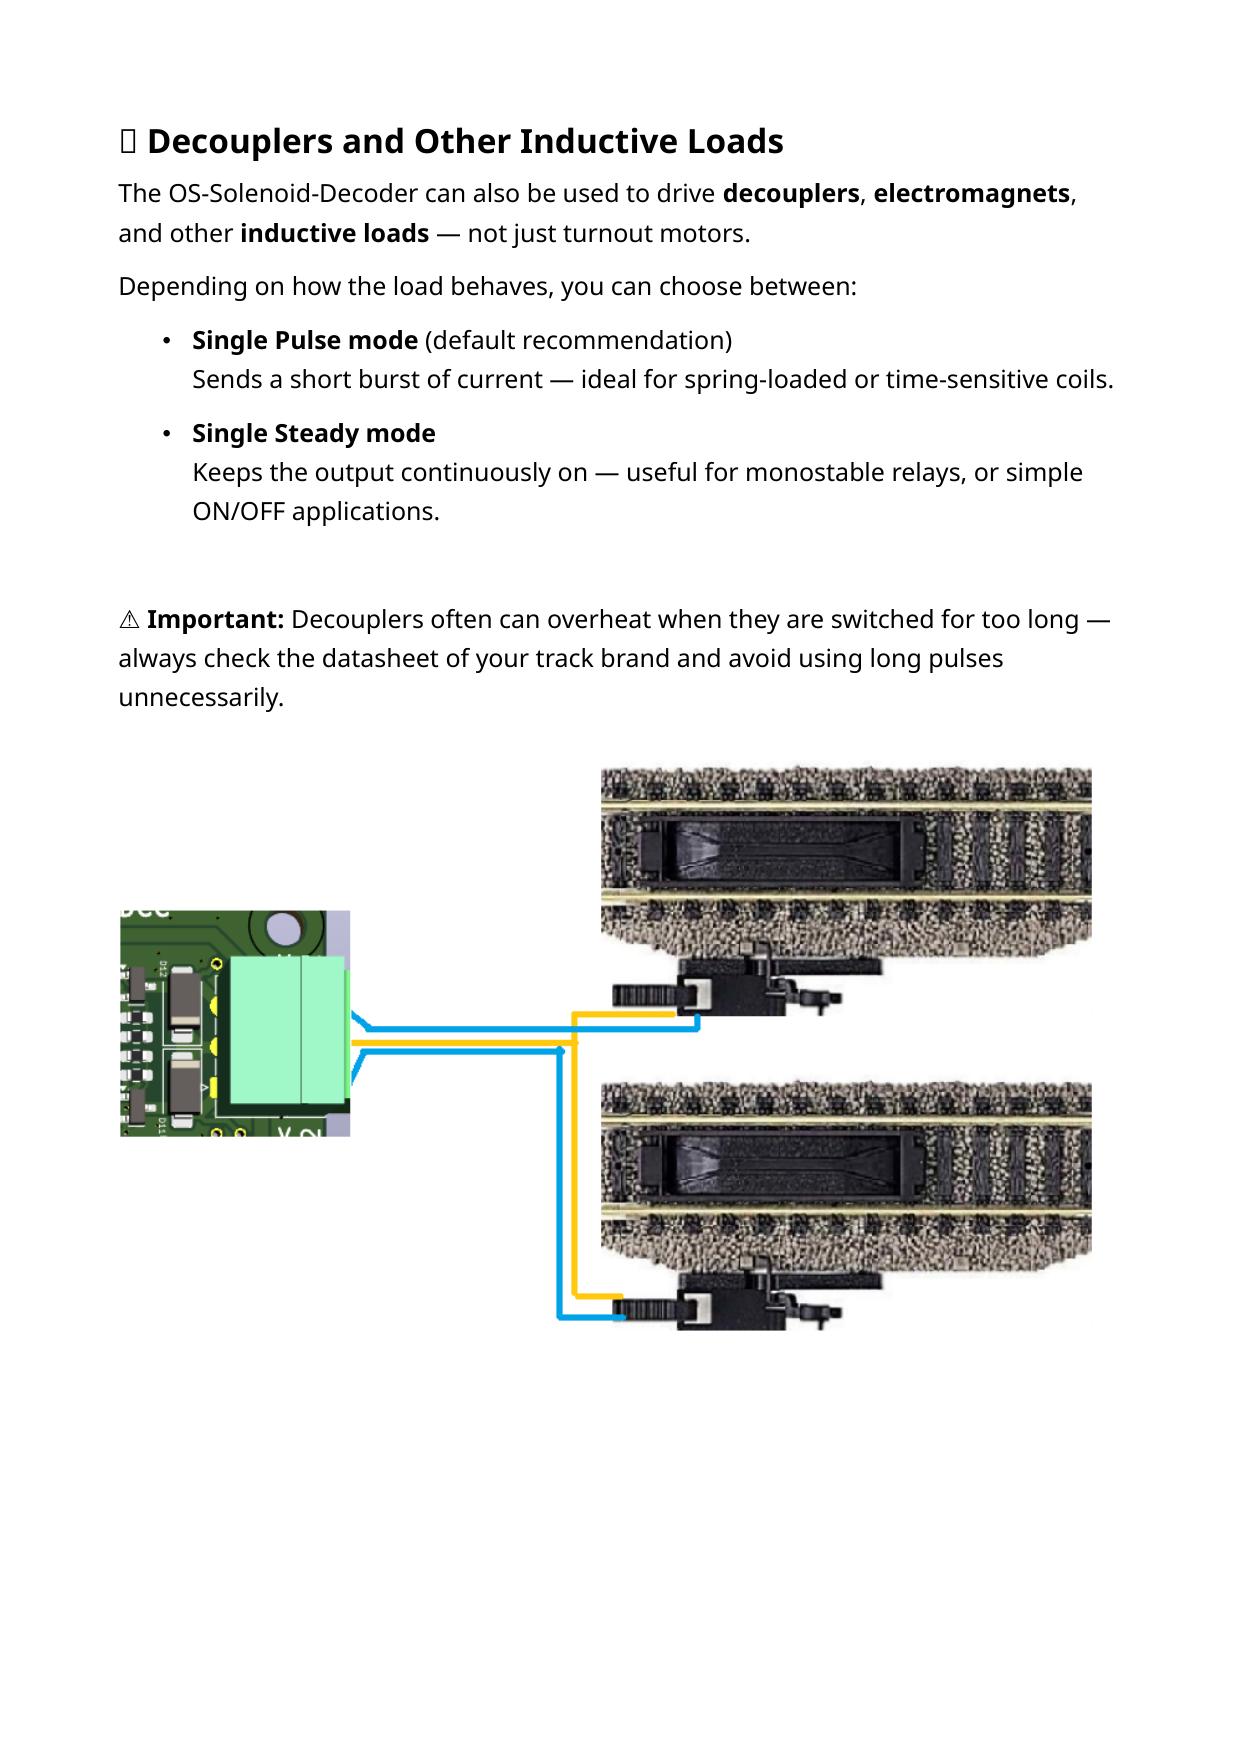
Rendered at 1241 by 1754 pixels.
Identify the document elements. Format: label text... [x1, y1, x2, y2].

text The OS-Solenoid-Decoder can also be used to drive decouplers, electromagnets, and other inductive loads — not just turnout motors. [118, 176, 1122, 249]
text Depending on how the load behaves, you can choose between: [118, 269, 1122, 303]
list Single Steady mode Keeps the output continuously on — useful for monostable relays, or simple ON/OFF applications. [162, 416, 1122, 528]
text ⚠️ Important: Decouplers often can overheat when they are switched for too long — always check the datasheet of your track brand and avoid using long pulses unnecessarily. [118, 601, 1122, 714]
subtitle 🧲 Decouplers and Other Inductive Loads [118, 118, 1122, 163]
list Single Pulse mode (default recommendation) Sends a short burst of current — ideal for spring-loaded or time-sensitive coils. [162, 323, 1122, 396]
picture [118, 733, 1123, 1363]
